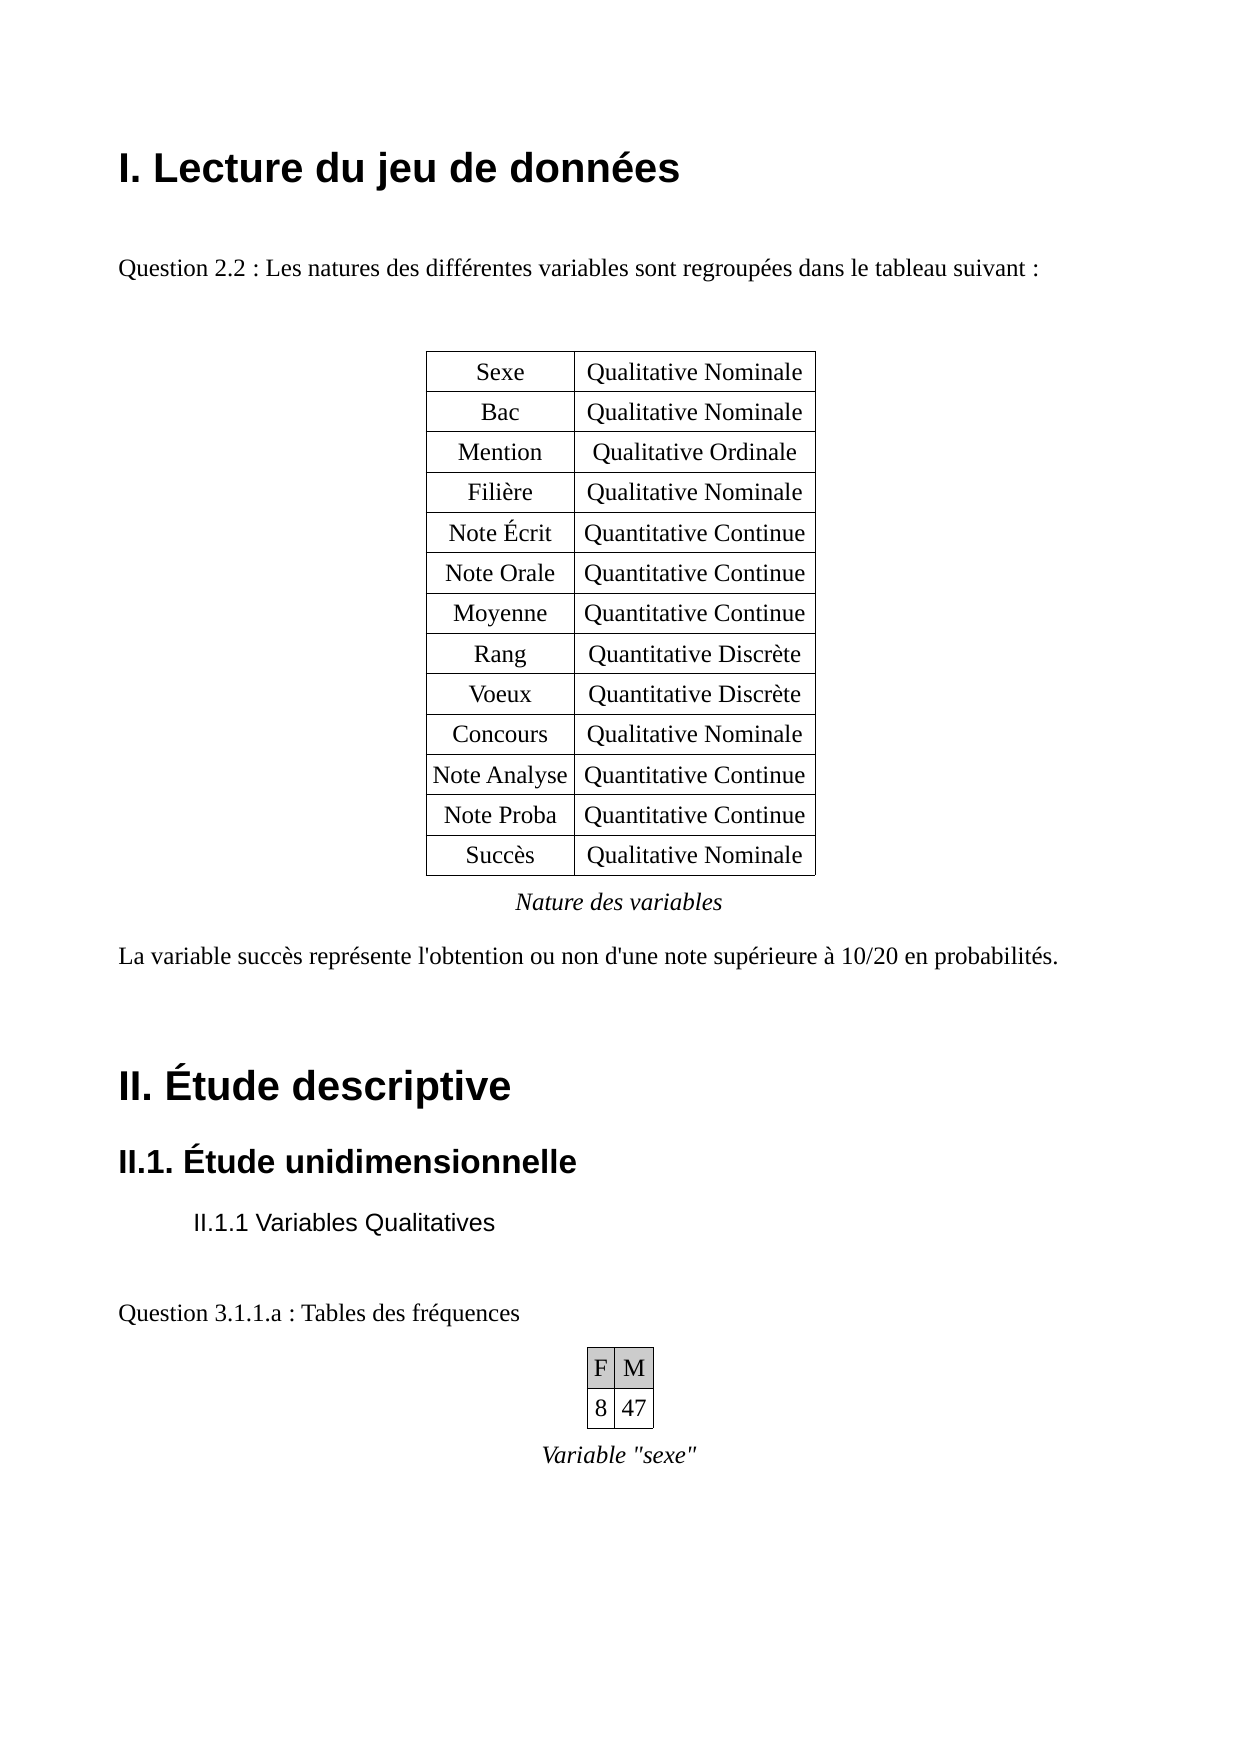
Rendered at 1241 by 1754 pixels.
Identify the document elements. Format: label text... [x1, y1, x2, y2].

table_cell Quantitative Discrète [575, 634, 815, 673]
subtitle II.1.1 Variables Qualitatives [118, 1208, 1122, 1237]
table_cell Qualitative Nominale [575, 836, 815, 875]
subtitle I. Lecture du jeu de données [118, 143, 1122, 191]
table_cell Qualitative Ordinale [575, 432, 815, 472]
subtitle II. Étude descriptive [118, 1061, 1122, 1109]
text Question 2.2 : Les natures des différentes variables sont regroupées dans le tableau suivant : [118, 253, 1122, 281]
table_cell Qualitative Nominale [575, 473, 815, 512]
table_cell Moyenne [427, 594, 574, 633]
table_cell Quantitative Continue [575, 513, 815, 552]
table_header F [588, 1348, 614, 1388]
table_cell Note Écrit [427, 513, 574, 552]
table_cell 47 [615, 1389, 653, 1428]
table_cell Succès [427, 836, 574, 875]
table_cell Note Orale [427, 553, 574, 593]
table_cell Voeux [427, 674, 574, 713]
table_cell Note Proba [427, 795, 574, 834]
table_cell Quantitative Continue [575, 594, 815, 633]
table_header M [615, 1348, 653, 1388]
table_cell Filière [427, 473, 574, 512]
text Question 3.1.1.a : Tables des fréquences [118, 1298, 1122, 1327]
table_cell Note Analyse [427, 755, 574, 794]
table_header Sexe [427, 352, 574, 391]
table_cell Concours [427, 715, 574, 754]
text La variable succès représente l'obtention ou non d'une note supérieure à 10/20 en probabilités. [118, 941, 1122, 970]
table_cell Rang [427, 634, 574, 673]
table_cell Quantitative Discrète [575, 674, 815, 713]
table_cell 8 [588, 1389, 614, 1428]
table_cell Quantitative Continue [575, 553, 815, 593]
table_header Qualitative Nominale [575, 352, 815, 391]
table_cell Quantitative Continue [575, 795, 815, 834]
table_cell Qualitative Nominale [575, 715, 815, 754]
text Variable "sexe" [118, 1441, 1122, 1469]
table_cell Mention [427, 432, 574, 472]
subtitle II.1. Étude unidimensionnelle [118, 1142, 1122, 1181]
table_cell Bac [427, 392, 574, 431]
table_cell Quantitative Continue [575, 755, 815, 794]
table_cell Qualitative Nominale [575, 392, 815, 431]
text Nature des variables [118, 887, 1122, 916]
